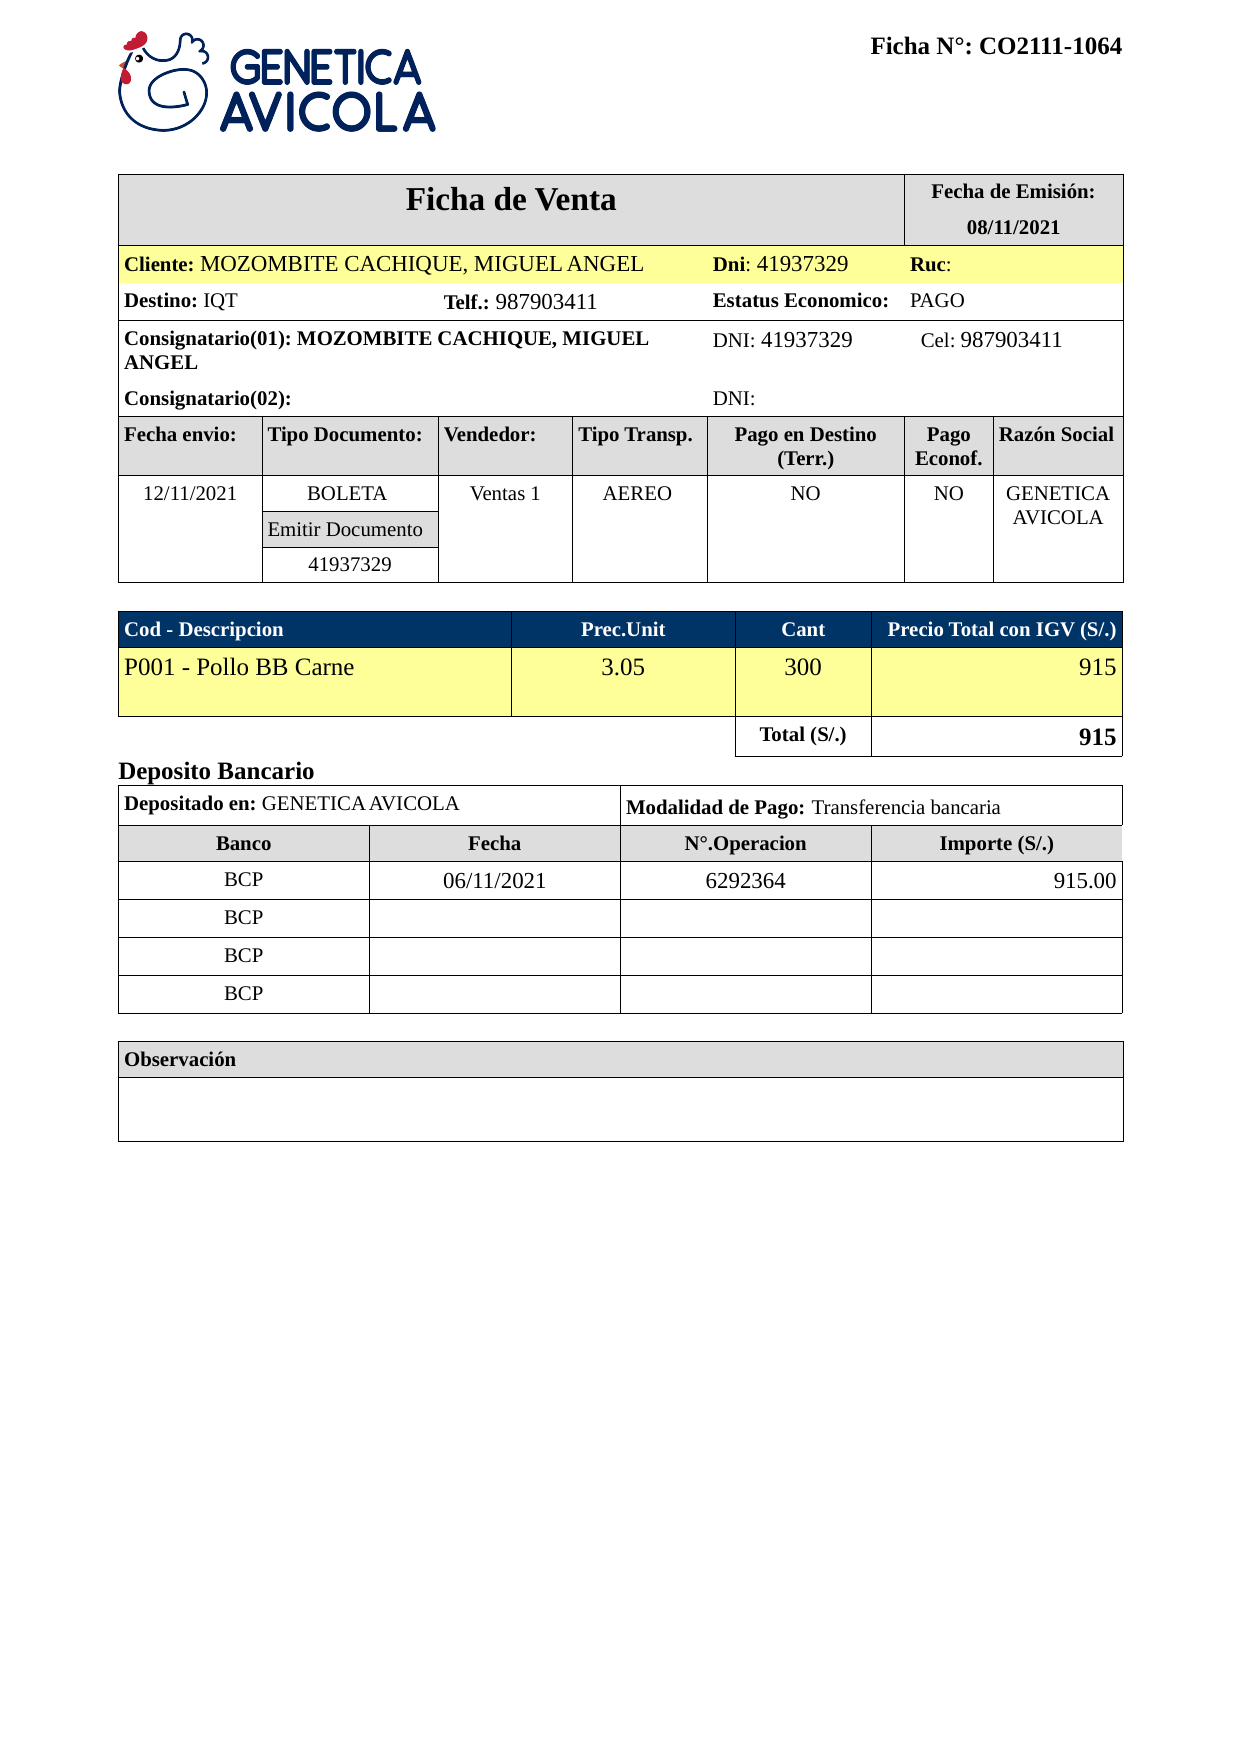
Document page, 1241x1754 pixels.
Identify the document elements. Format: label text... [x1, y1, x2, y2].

table_cell [370, 976, 620, 1012]
table_cell BCP [119, 900, 369, 937]
table_cell 12/11/2021 [119, 476, 262, 582]
table_cell 915 [872, 648, 1122, 716]
table_cell Emitir Documento [263, 512, 438, 547]
table_cell Razón Social [994, 417, 1123, 475]
table_cell Telf.: 987903411 [438, 283, 707, 320]
table_cell Dni: 41937329 [707, 246, 904, 283]
table_cell [621, 976, 871, 1012]
table_cell [872, 938, 1122, 974]
table_cell [370, 900, 620, 937]
table_cell Ruc: [904, 246, 1123, 283]
table_cell NO [708, 476, 904, 582]
table_cell GENETICA AVICOLA [994, 476, 1123, 582]
text Deposito Bancario [118, 756, 1122, 785]
table_cell 915.00 [872, 862, 1122, 899]
table_header Precio Total con IGV (S/.) [872, 612, 1122, 647]
table_header Depositado en: GENETICA AVICOLA [119, 786, 620, 825]
table_cell Cel: 987903411 [915, 321, 1123, 380]
table_cell BCP [119, 938, 369, 974]
table_header Fecha de Emisión: [905, 175, 1123, 209]
table_cell DNI: [707, 380, 1123, 416]
table_cell PAGO [904, 283, 1123, 320]
table_cell [370, 938, 620, 974]
table_cell 06/11/2021 [370, 862, 620, 899]
table_header Cant [736, 612, 871, 647]
table_cell Fecha [370, 826, 620, 861]
table_cell 6292364 [621, 862, 871, 899]
table_cell Cliente: MOZOMBITE CACHIQUE, MIGUEL ANGEL [119, 246, 707, 283]
table_cell BCP [119, 862, 369, 899]
table_cell Fecha envio: [119, 417, 262, 475]
table_cell N°.Operacion [621, 826, 871, 861]
table_cell Consignatario(01): MOZOMBITE CACHIQUE, MIGUEL ANGEL [119, 321, 707, 380]
table_cell [119, 1078, 1123, 1141]
table_cell Total (S/.) [736, 717, 871, 756]
table_cell Estatus Economico: [707, 283, 904, 320]
table_cell 41937329 [263, 548, 438, 582]
table_cell [621, 900, 871, 937]
table_cell BCP [119, 976, 369, 1012]
table_header Ficha de Venta [119, 175, 904, 245]
table_header Prec.Unit [512, 612, 735, 647]
table_header Modalidad de Pago: Transferencia bancaria [621, 786, 1122, 825]
table_cell P001 - Pollo BB Carne [119, 648, 511, 716]
table_cell [872, 900, 1122, 937]
table_header Cod - Descripcion [119, 612, 511, 647]
table_cell [511, 717, 735, 756]
table_cell [872, 976, 1122, 1012]
table_cell Consignatario(02): [119, 380, 707, 416]
table_header Observación [119, 1042, 1123, 1077]
picture [118, 31, 436, 132]
table_cell Tipo Documento: [263, 417, 438, 475]
table_cell BOLETA [263, 476, 438, 511]
table_cell AEREO [573, 476, 707, 582]
table_cell DNI: 41937329 [707, 321, 915, 380]
table_cell Banco [119, 826, 369, 861]
table_cell Pago Econof. [905, 417, 993, 475]
table_cell Pago en Destino (Terr.) [708, 417, 904, 475]
table_cell [118, 717, 511, 756]
table_cell [621, 938, 871, 974]
table_cell 08/11/2021 [905, 209, 1123, 245]
table_cell Destino: IQT [119, 283, 438, 320]
table_cell 915 [872, 717, 1122, 756]
table_cell 300 [736, 648, 871, 716]
table_cell Vendedor: [439, 417, 572, 475]
table_cell Tipo Transp. [573, 417, 707, 475]
table_cell 3.05 [512, 648, 735, 716]
table_cell NO [905, 476, 993, 582]
table_cell Importe (S/.) [872, 826, 1122, 861]
table_cell Ventas 1 [439, 476, 572, 582]
